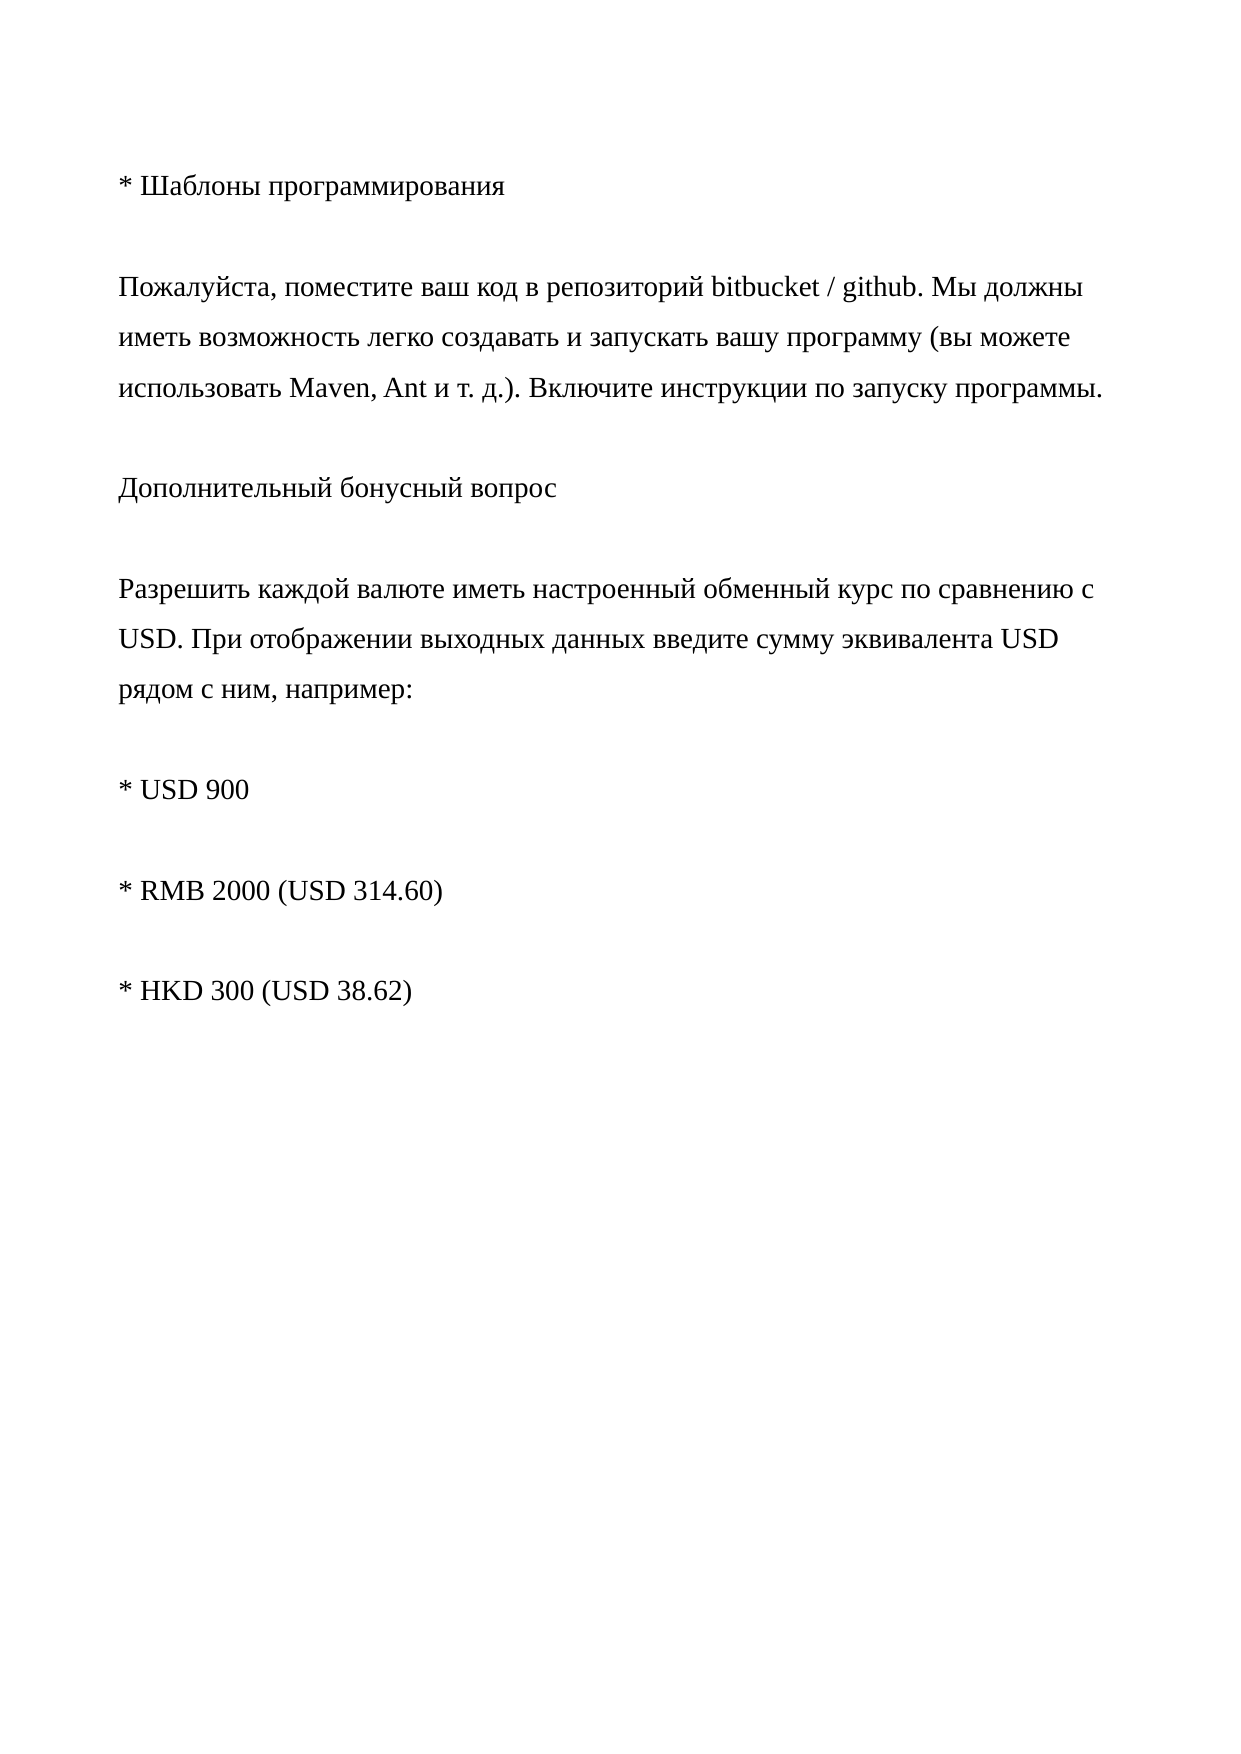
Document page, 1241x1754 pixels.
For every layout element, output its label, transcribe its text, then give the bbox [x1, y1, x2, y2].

text Пожалуйста, поместите ваш код в репозиторий bitbucket / github. Мы должны иметь возможность легко создавать и запускать вашу программу (вы можете использовать Maven, Ant и т. д.). Включите инструкции по запуску программы. [118, 269, 1122, 403]
text * Шаблоны программирования [118, 168, 1122, 202]
text * RMB 2000 (USD 314.60) [118, 873, 1122, 906]
text * HKD 300 (USD 38.62) [118, 973, 1122, 1007]
text * USD 900 [118, 772, 1122, 806]
text Дополнительный бонусный вопрос [118, 470, 1122, 504]
text Разрешить каждой валюте иметь настроенный обменный курс по сравнению с USD. При отображении выходных данных введите сумму эквивалента USD рядом с ним, например: [118, 571, 1122, 705]
